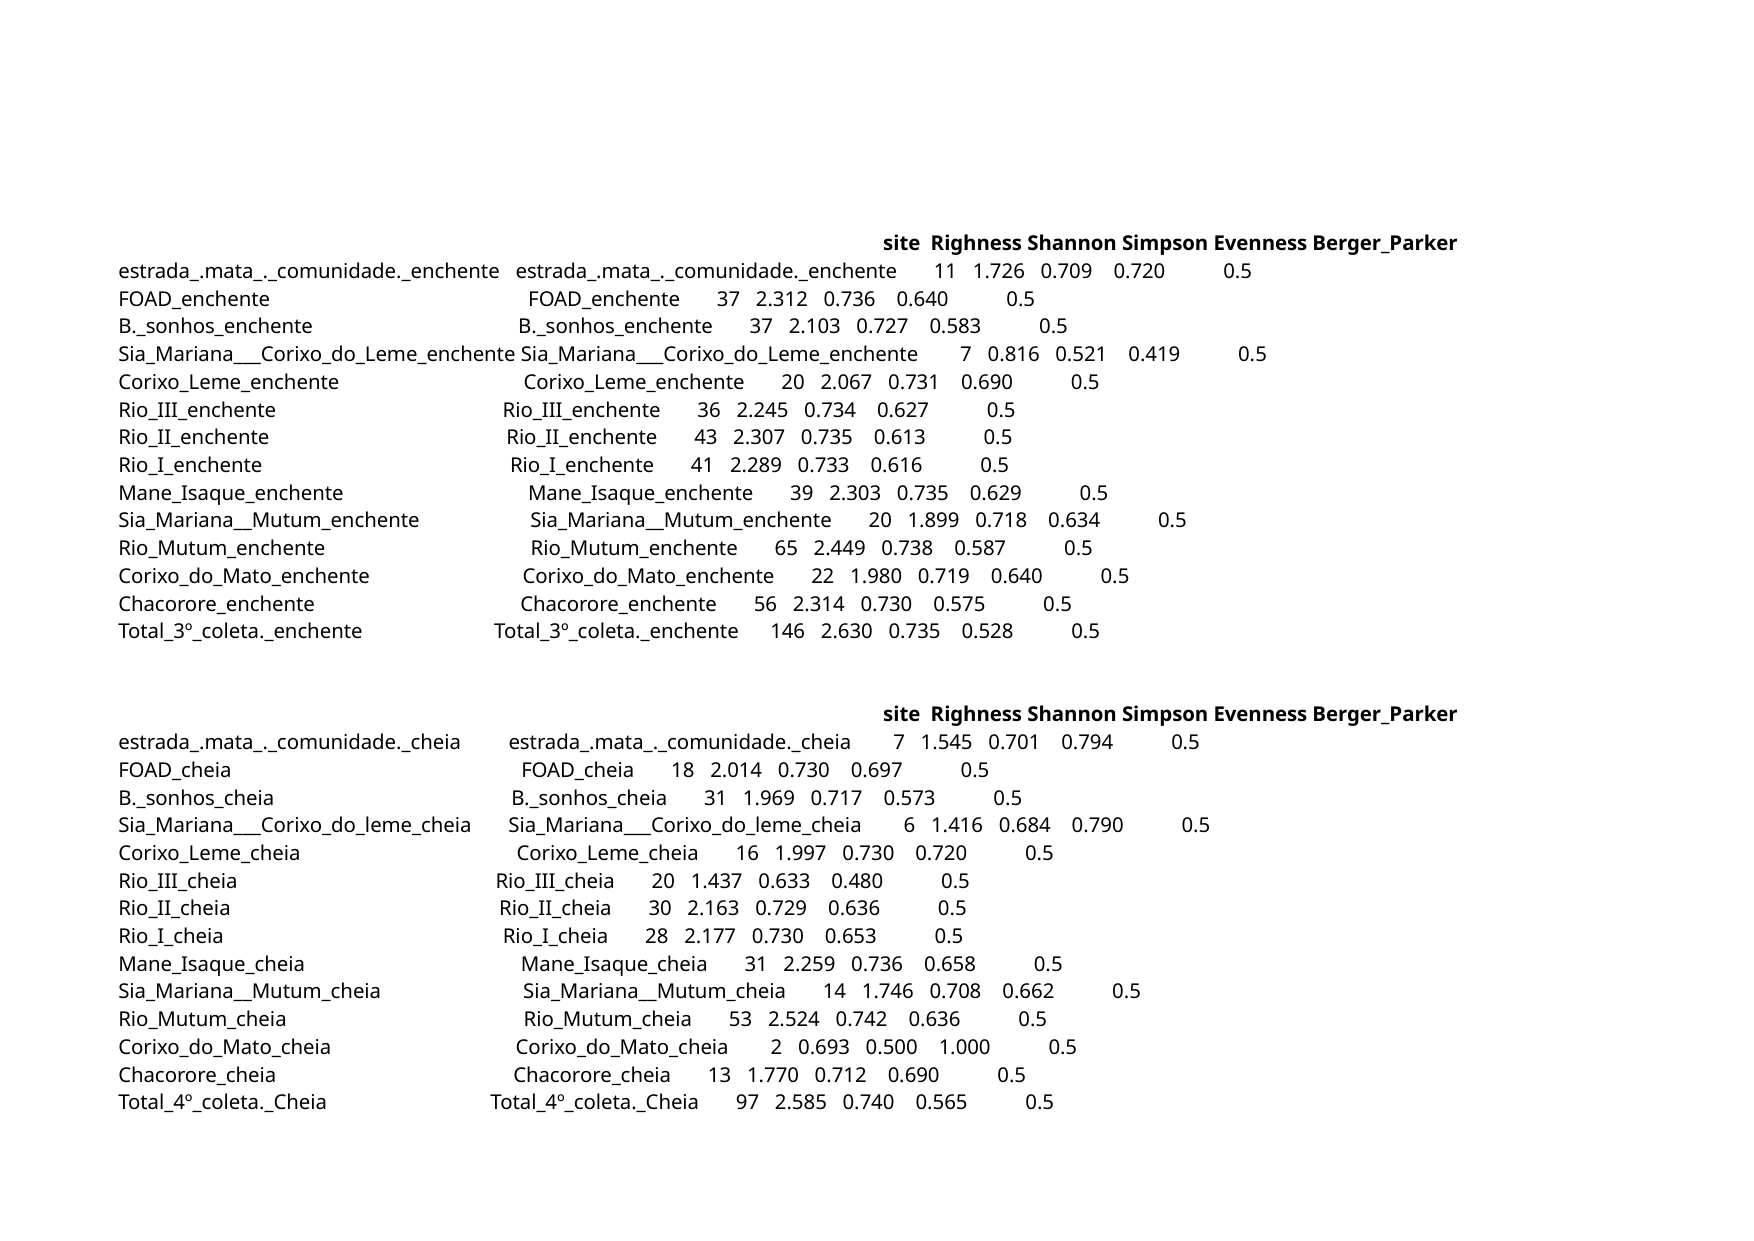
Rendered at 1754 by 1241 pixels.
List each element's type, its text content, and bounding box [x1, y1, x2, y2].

text Rio_I_enchente Rio_I_enchente 41 2.289 0.733 0.616 0.5 [118, 451, 1636, 478]
text B._sonhos_enchente B._sonhos_enchente 37 2.103 0.727 0.583 0.5 [118, 312, 1636, 340]
text Corixo_Leme_enchente Corixo_Leme_enchente 20 2.067 0.731 0.690 0.5 [118, 367, 1636, 395]
text B._sonhos_cheia B._sonhos_cheia 31 1.969 0.717 0.573 0.5 [118, 783, 1636, 811]
text Sia_Mariana___Corixo_do_leme_cheia Sia_Mariana___Corixo_do_leme_cheia 6 1.416 0.684 0.790 0.5 [118, 811, 1636, 838]
text estrada_.mata_._comunidade._enchente estrada_.mata_._comunidade._enchente 11 1.726 0.709 0.720 0.5 [118, 257, 1636, 284]
text Corixo_do_Mato_cheia Corixo_do_Mato_cheia 2 0.693 0.500 1.000 0.5 [118, 1032, 1636, 1060]
text FOAD_enchente FOAD_enchente 37 2.312 0.736 0.640 0.5 [118, 284, 1636, 312]
text Chacorore_enchente Chacorore_enchente 56 2.314 0.730 0.575 0.5 [118, 589, 1636, 617]
text Chacorore_cheia Chacorore_cheia 13 1.770 0.712 0.690 0.5 [118, 1060, 1636, 1088]
text Corixo_Leme_cheia Corixo_Leme_cheia 16 1.997 0.730 0.720 0.5 [118, 838, 1636, 866]
text site Righness Shannon Simpson Evenness Berger_Parker [118, 229, 1636, 257]
text Sia_Mariana__Mutum_enchente Sia_Mariana__Mutum_enchente 20 1.899 0.718 0.634 0.5 [118, 506, 1636, 534]
text estrada_.mata_._comunidade._cheia estrada_.mata_._comunidade._cheia 7 1.545 0.701 0.794 0.5 [118, 728, 1636, 755]
text Total_4º_coleta._Cheia Total_4º_coleta._Cheia 97 2.585 0.740 0.565 0.5 [118, 1088, 1636, 1116]
text Rio_II_cheia Rio_II_cheia 30 2.163 0.729 0.636 0.5 [118, 894, 1636, 922]
text Corixo_do_Mato_enchente Corixo_do_Mato_enchente 22 1.980 0.719 0.640 0.5 [118, 561, 1636, 589]
text FOAD_cheia FOAD_cheia 18 2.014 0.730 0.697 0.5 [118, 755, 1636, 783]
text Rio_Mutum_cheia Rio_Mutum_cheia 53 2.524 0.742 0.636 0.5 [118, 1005, 1636, 1032]
text Rio_Mutum_enchente Rio_Mutum_enchente 65 2.449 0.738 0.587 0.5 [118, 534, 1636, 561]
text Sia_Mariana__Mutum_cheia Sia_Mariana__Mutum_cheia 14 1.746 0.708 0.662 0.5 [118, 977, 1636, 1005]
text Mane_Isaque_enchente Mane_Isaque_enchente 39 2.303 0.735 0.629 0.5 [118, 478, 1636, 506]
text site Righness Shannon Simpson Evenness Berger_Parker [118, 700, 1636, 728]
text Rio_I_cheia Rio_I_cheia 28 2.177 0.730 0.653 0.5 [118, 922, 1636, 949]
text Mane_Isaque_cheia Mane_Isaque_cheia 31 2.259 0.736 0.658 0.5 [118, 949, 1636, 977]
text Rio_II_enchente Rio_II_enchente 43 2.307 0.735 0.613 0.5 [118, 423, 1636, 451]
text Sia_Mariana___Corixo_do_Leme_enchente Sia_Mariana___Corixo_do_Leme_enchente 7 0.816 0.521 0.419 0.5 [118, 340, 1636, 367]
text Rio_III_enchente Rio_III_enchente 36 2.245 0.734 0.627 0.5 [118, 395, 1636, 423]
text Total_3º_coleta._enchente Total_3º_coleta._enchente 146 2.630 0.735 0.528 0.5 [118, 617, 1636, 644]
text Rio_III_cheia Rio_III_cheia 20 1.437 0.633 0.480 0.5 [118, 866, 1636, 894]
